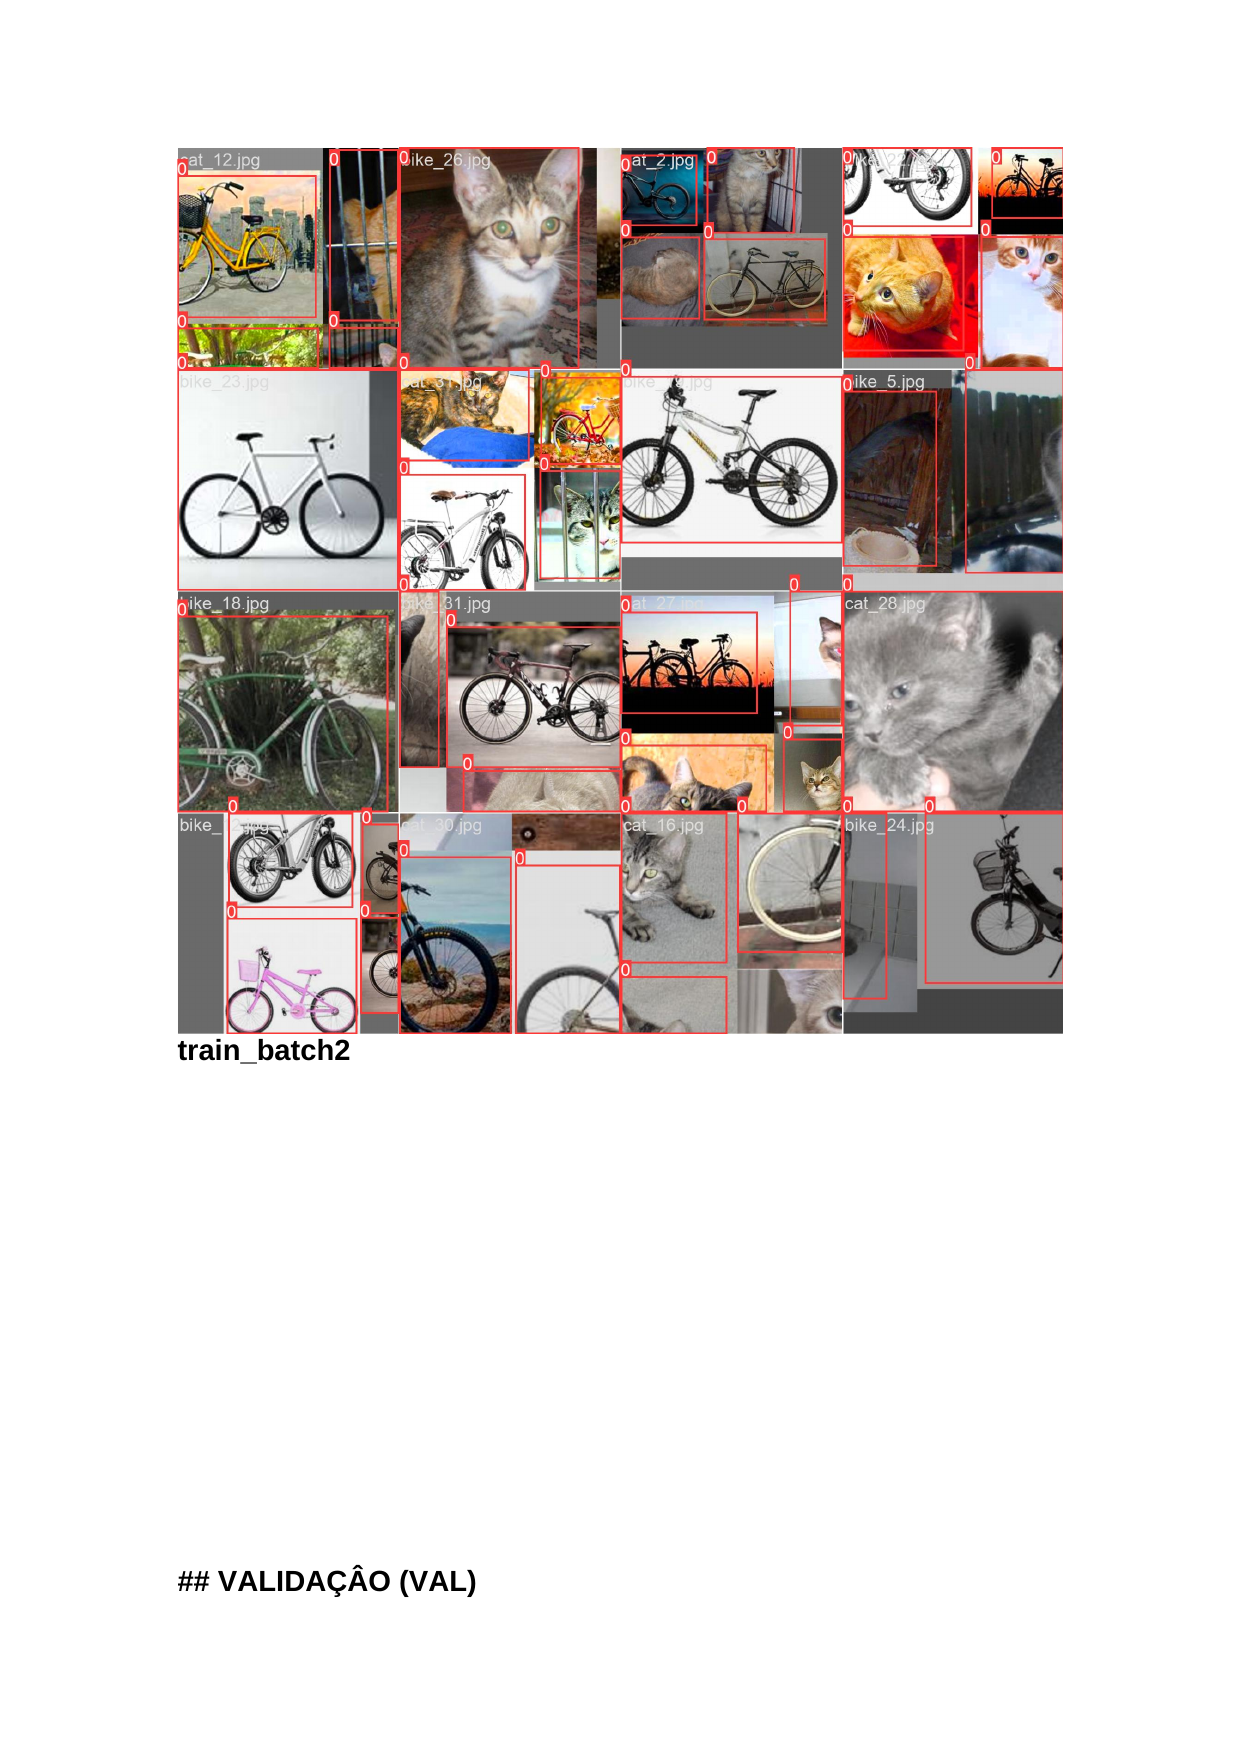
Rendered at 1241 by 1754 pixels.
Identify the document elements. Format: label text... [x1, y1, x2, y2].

text ## VALIDAÇÂO (VAL) [177, 1563, 1063, 1597]
text train_batch2 [177, 1034, 1063, 1067]
